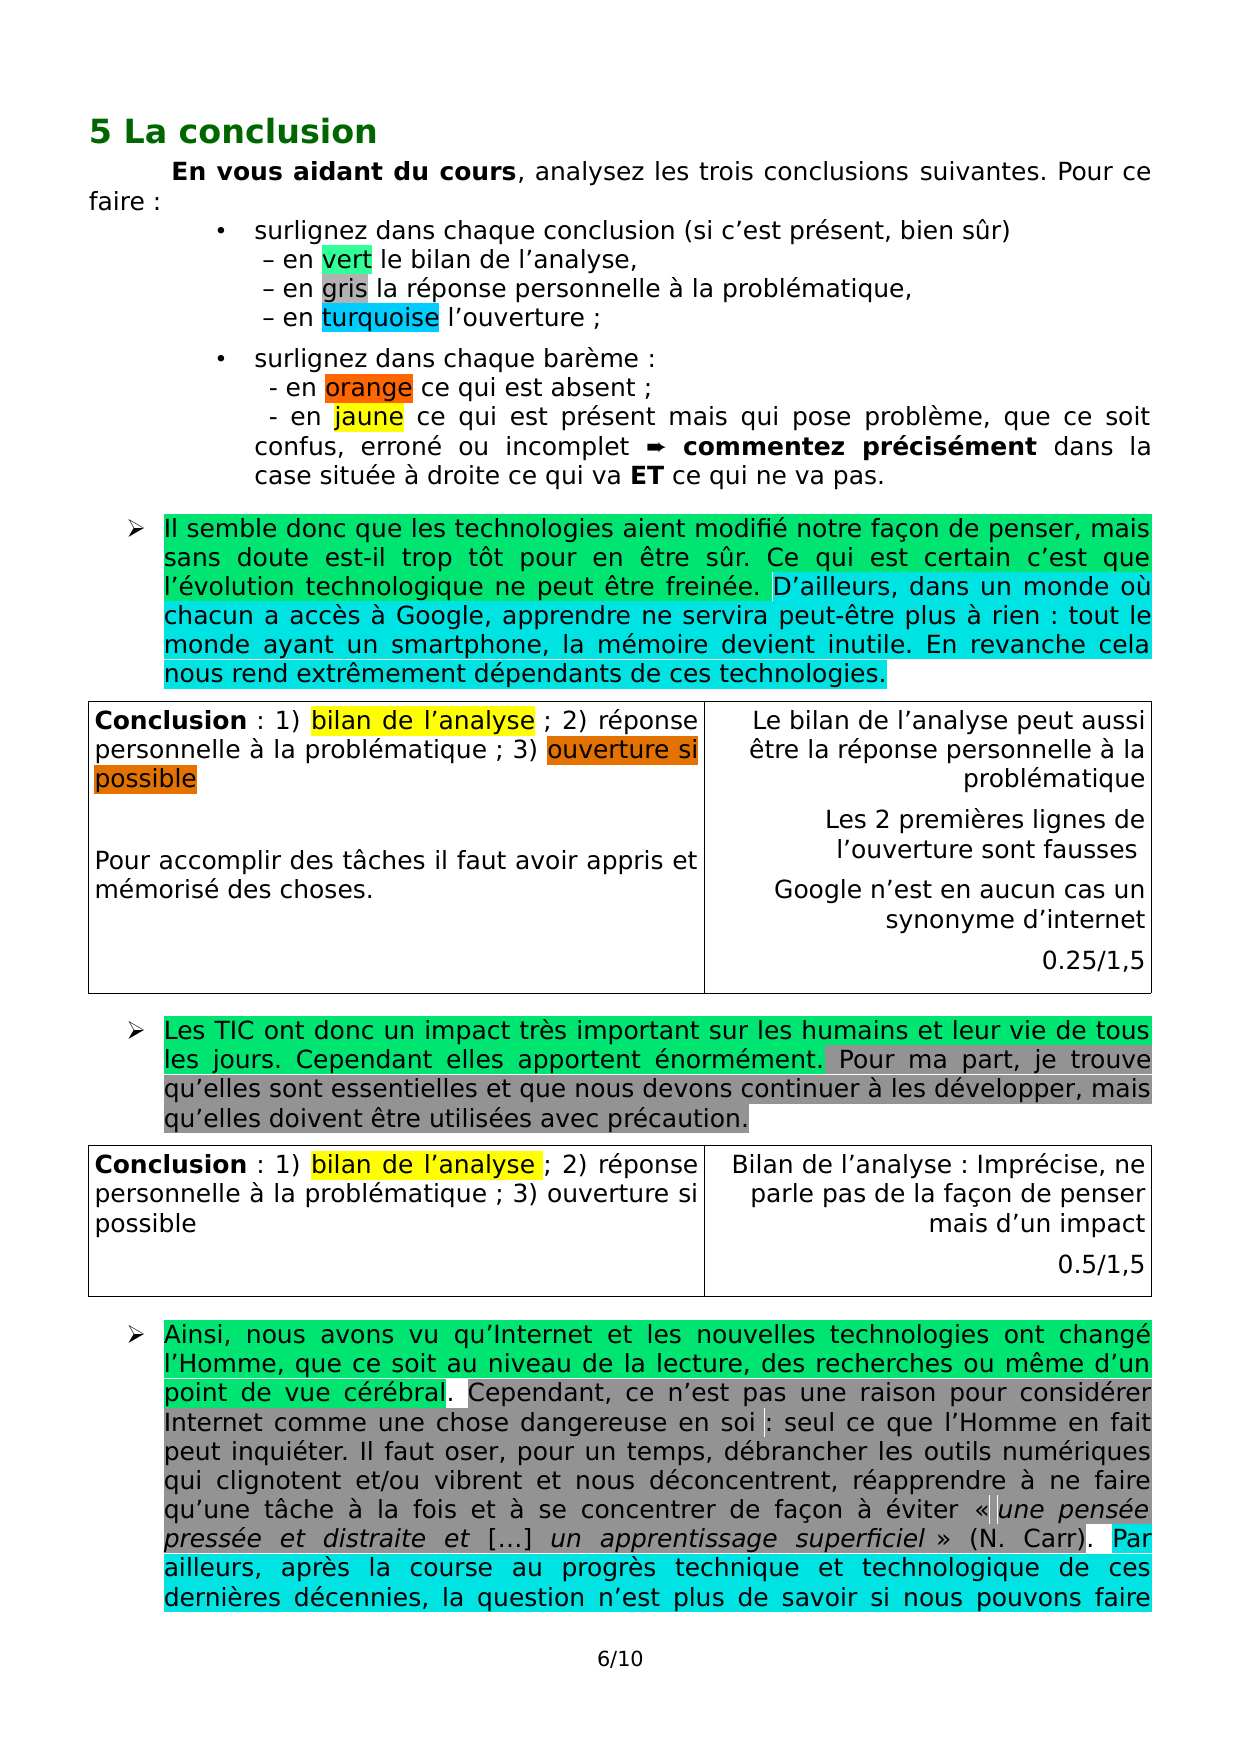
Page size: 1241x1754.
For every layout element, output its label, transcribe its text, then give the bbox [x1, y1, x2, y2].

table_header Le bilan de l’analyse peut aussi être la réponse personnelle à la problématique Les 2 premières lignes de l’ouverture sont fausses Google n’est en aucun cas un synonyme d’internet 0.25/1,5 [705, 702, 1151, 992]
table_header Bilan de l’analyse : Imprécise, ne parle pas de la façon de penser mais d’un impact 0.5/1,5 [705, 1146, 1151, 1296]
list Il semble donc que les technologies aient modifié notre façon de penser, mais sans doute est-il trop tôt pour en être sûr. Ce qui est certain c’est que l’évolution technologique ne peut être freinée. D’ailleurs, dans un monde où chacun a accès à Google, apprendre ne servira peut-être plus à rien : tout le monde ayant un smartphone, la mémoire devient inutile. En revanche cela nous rend extrêmement dépendants de ces technologies. [126, 514, 1152, 689]
table_header Conclusion : 1) bilan de l’analyse ; 2) réponse personnelle à la problématique ; 3) ouverture si possible [89, 1146, 704, 1296]
text En vous aidant du cours, analysez les trois conclusions suivantes. Pour ce faire : [88, 157, 1152, 216]
list surlignez dans chaque conclusion (si c’est présent, bien sûr) – en vert le bilan de l’analyse, – en gris la réponse personnelle à la problématique, – en turquoise l’ouverture ; [217, 216, 1152, 332]
list Les TIC ont donc un impact très important sur les humains et leur vie de tous les jours. Cependant elles apportent énormément. Pour ma part, je trouve qu’elles sont essentielles et que nous devons continuer à les développer, mais qu’elles doivent être utilisées avec précaution. [126, 1016, 1152, 1133]
list surlignez dans chaque barème : - en orange ce qui est absent ; - en jaune ce qui est présent mais qui pose problème, que ce soit confus, erroné ou incomplet ➨ commentez précisément dans la case située à droite ce qui va ET ce qui ne va pas. [217, 344, 1152, 490]
table_header Conclusion : 1) bilan de l’analyse ; 2) réponse personnelle à la problématique ; 3) ouverture si possible Pour accomplir des tâches il faut avoir appris et mémorisé des choses. [89, 702, 704, 992]
subtitle La conclusion [88, 112, 1152, 151]
list Ainsi, nous avons vu qu’Internet et les nouvelles technologies ont changé l’Homme, que ce soit au niveau de la lecture, des recherches ou même d’un point de vue cérébral. Cependant, ce n’est pas une raison pour considérer Internet comme une chose dangereuse en soi : seul ce que l’Homme en fait peut inquiéter. Il faut oser, pour un temps, débrancher les outils numériques qui clignotent et/ou vibrent et nous déconcentrent, réapprendre à ne faire qu’une tâche à la fois et à se concentrer de façon à éviter « une pensée pressée et distraite et […] un apprentissage superficiel » (N. Carr). Par ailleurs, après la course au progrès technique et technologique de ces dernières décennies, la question n’est plus de savoir si nous pouvons faire [126, 1320, 1152, 1612]
